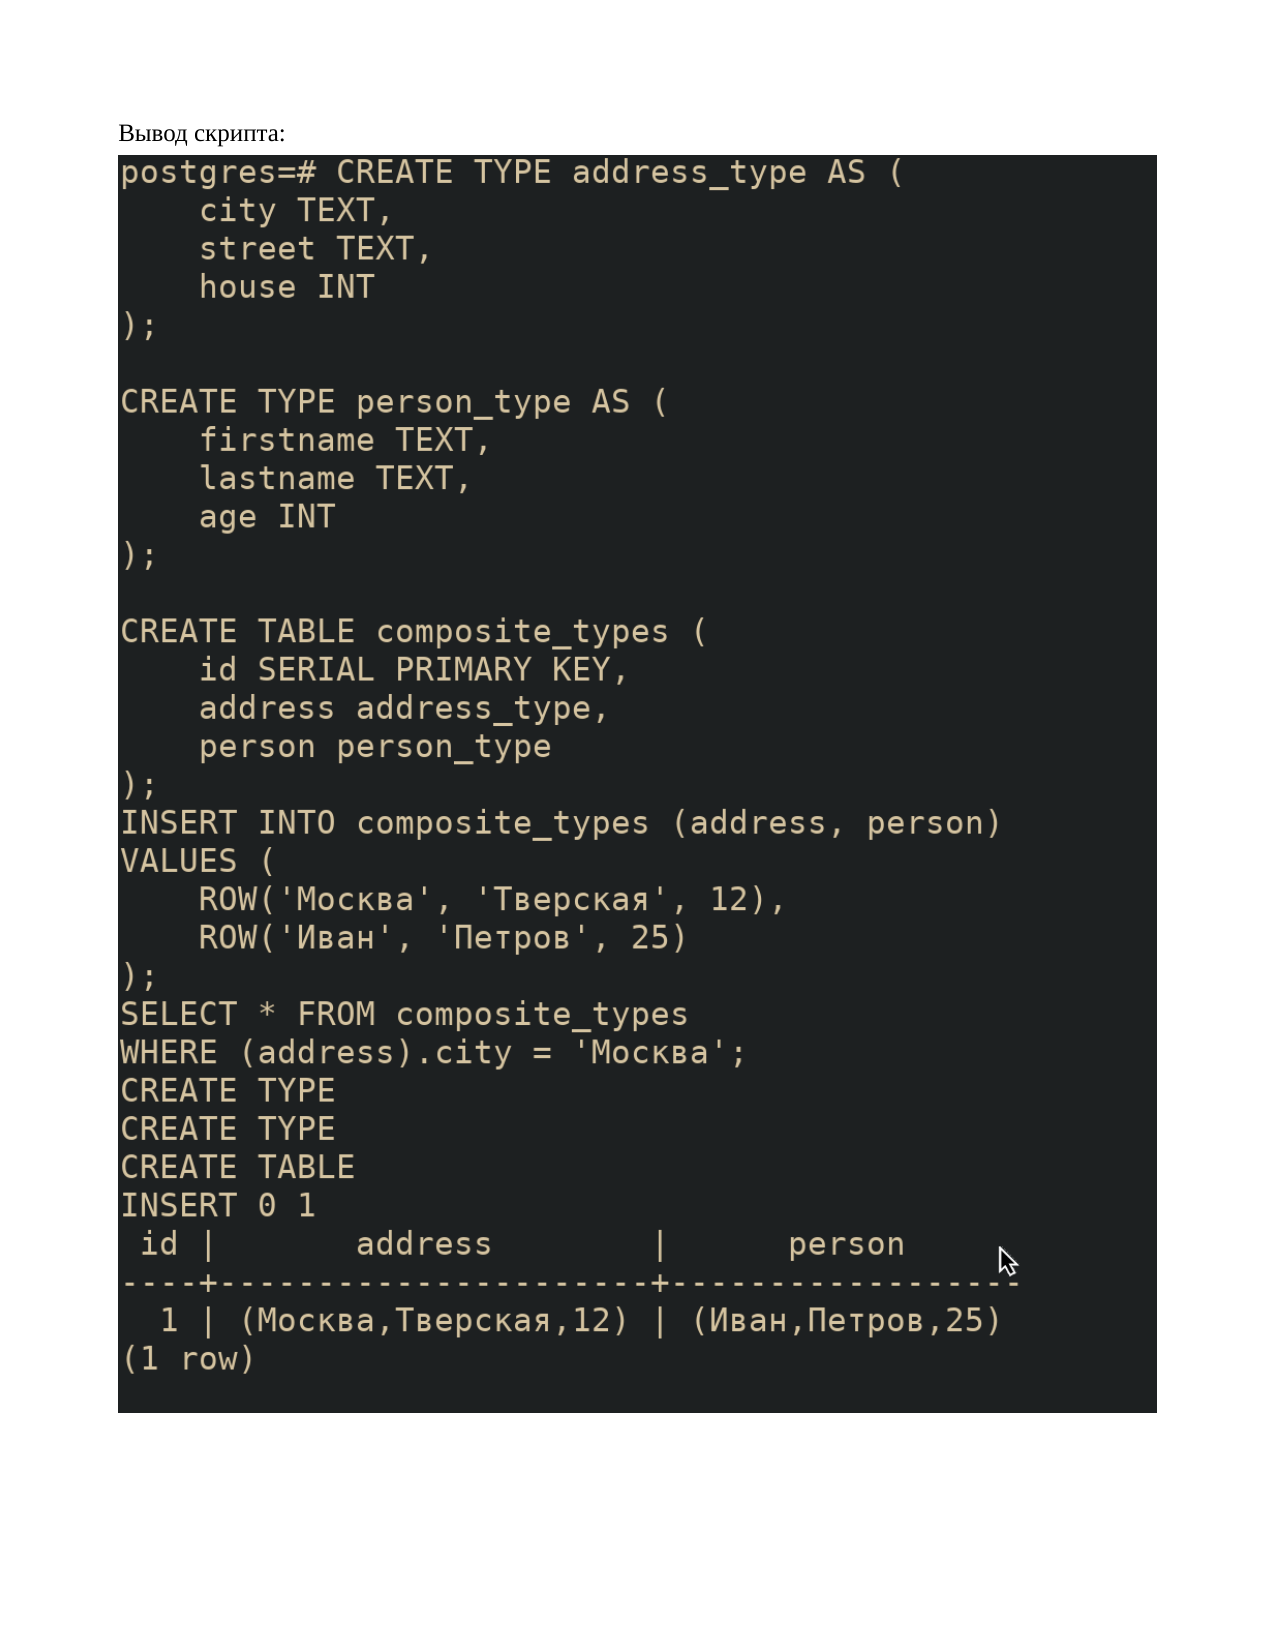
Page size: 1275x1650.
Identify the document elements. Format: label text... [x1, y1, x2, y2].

picture [118, 155, 1157, 1413]
text [118, 1413, 1157, 1470]
text Вывод скрипта: [118, 118, 1157, 155]
